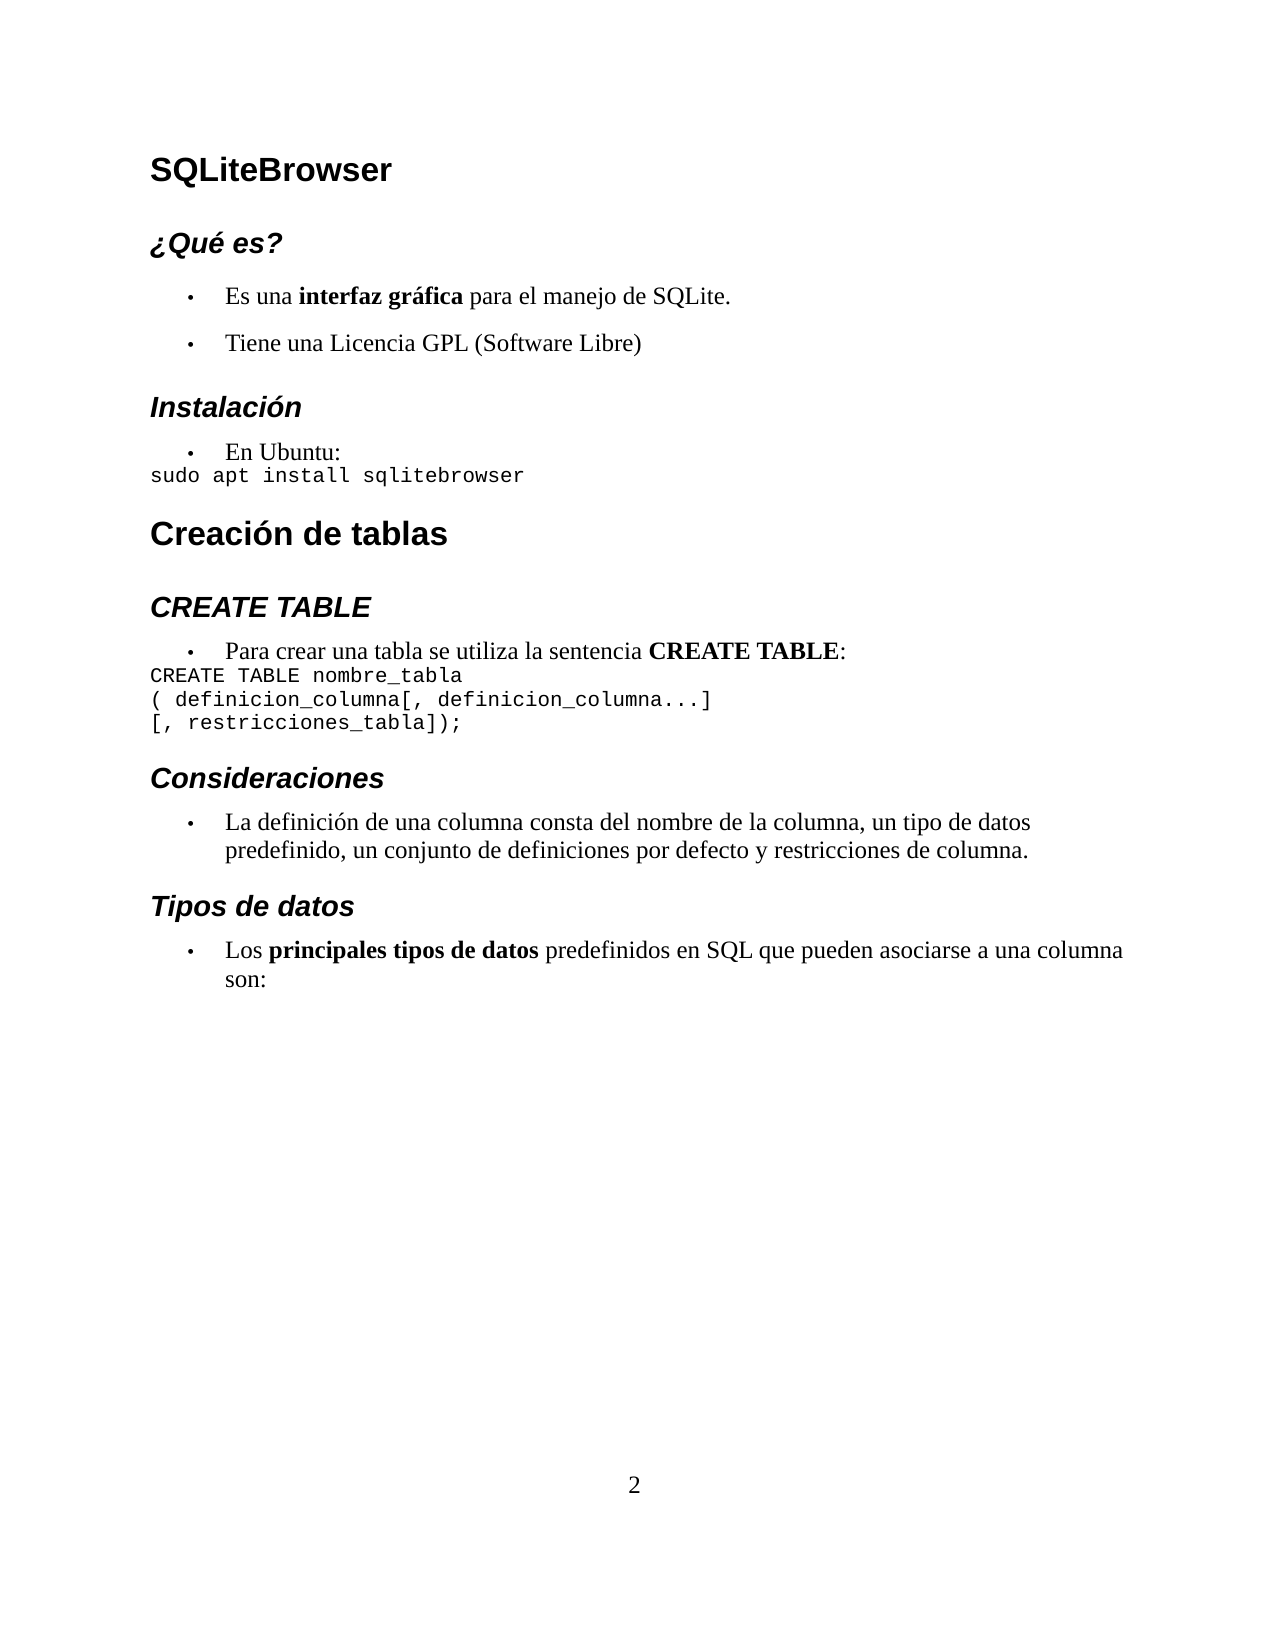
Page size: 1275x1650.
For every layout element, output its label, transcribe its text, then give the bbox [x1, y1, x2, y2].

list Tiene una Licencia GPL (Software Libre) [187, 328, 1125, 357]
list Para crear una tabla se utiliza la sentencia CREATE TABLE: [187, 636, 1125, 665]
subtitle Consideraciones [150, 761, 1125, 794]
subtitle CREATE TABLE [150, 590, 1125, 624]
text ( definicion_columna[, definicion_columna...] [150, 688, 1125, 712]
subtitle SQLiteBrowser [150, 150, 1125, 189]
text [, restricciones_tabla]); [150, 712, 1125, 736]
subtitle Creación de tablas [150, 514, 1125, 553]
text CREATE TABLE nombre_tabla [150, 665, 1125, 688]
text sudo apt install sqlitebrowser [150, 465, 1125, 489]
list En Ubuntu: [187, 437, 1125, 465]
subtitle Tipos de datos [150, 889, 1125, 923]
list La definición de una columna consta del nombre de la columna, un tipo de datos predefinido, un conjunto de definiciones por defecto y restricciones de columna. [187, 807, 1125, 864]
list Es una interfaz gráfica para el manejo de SQLite. [187, 281, 1125, 310]
list Los principales tipos de datos predefinidos en SQL que pueden asociarse a una columna son: [187, 935, 1125, 993]
subtitle ¿Qué es? [150, 226, 1125, 260]
subtitle Instalación [150, 391, 1125, 424]
